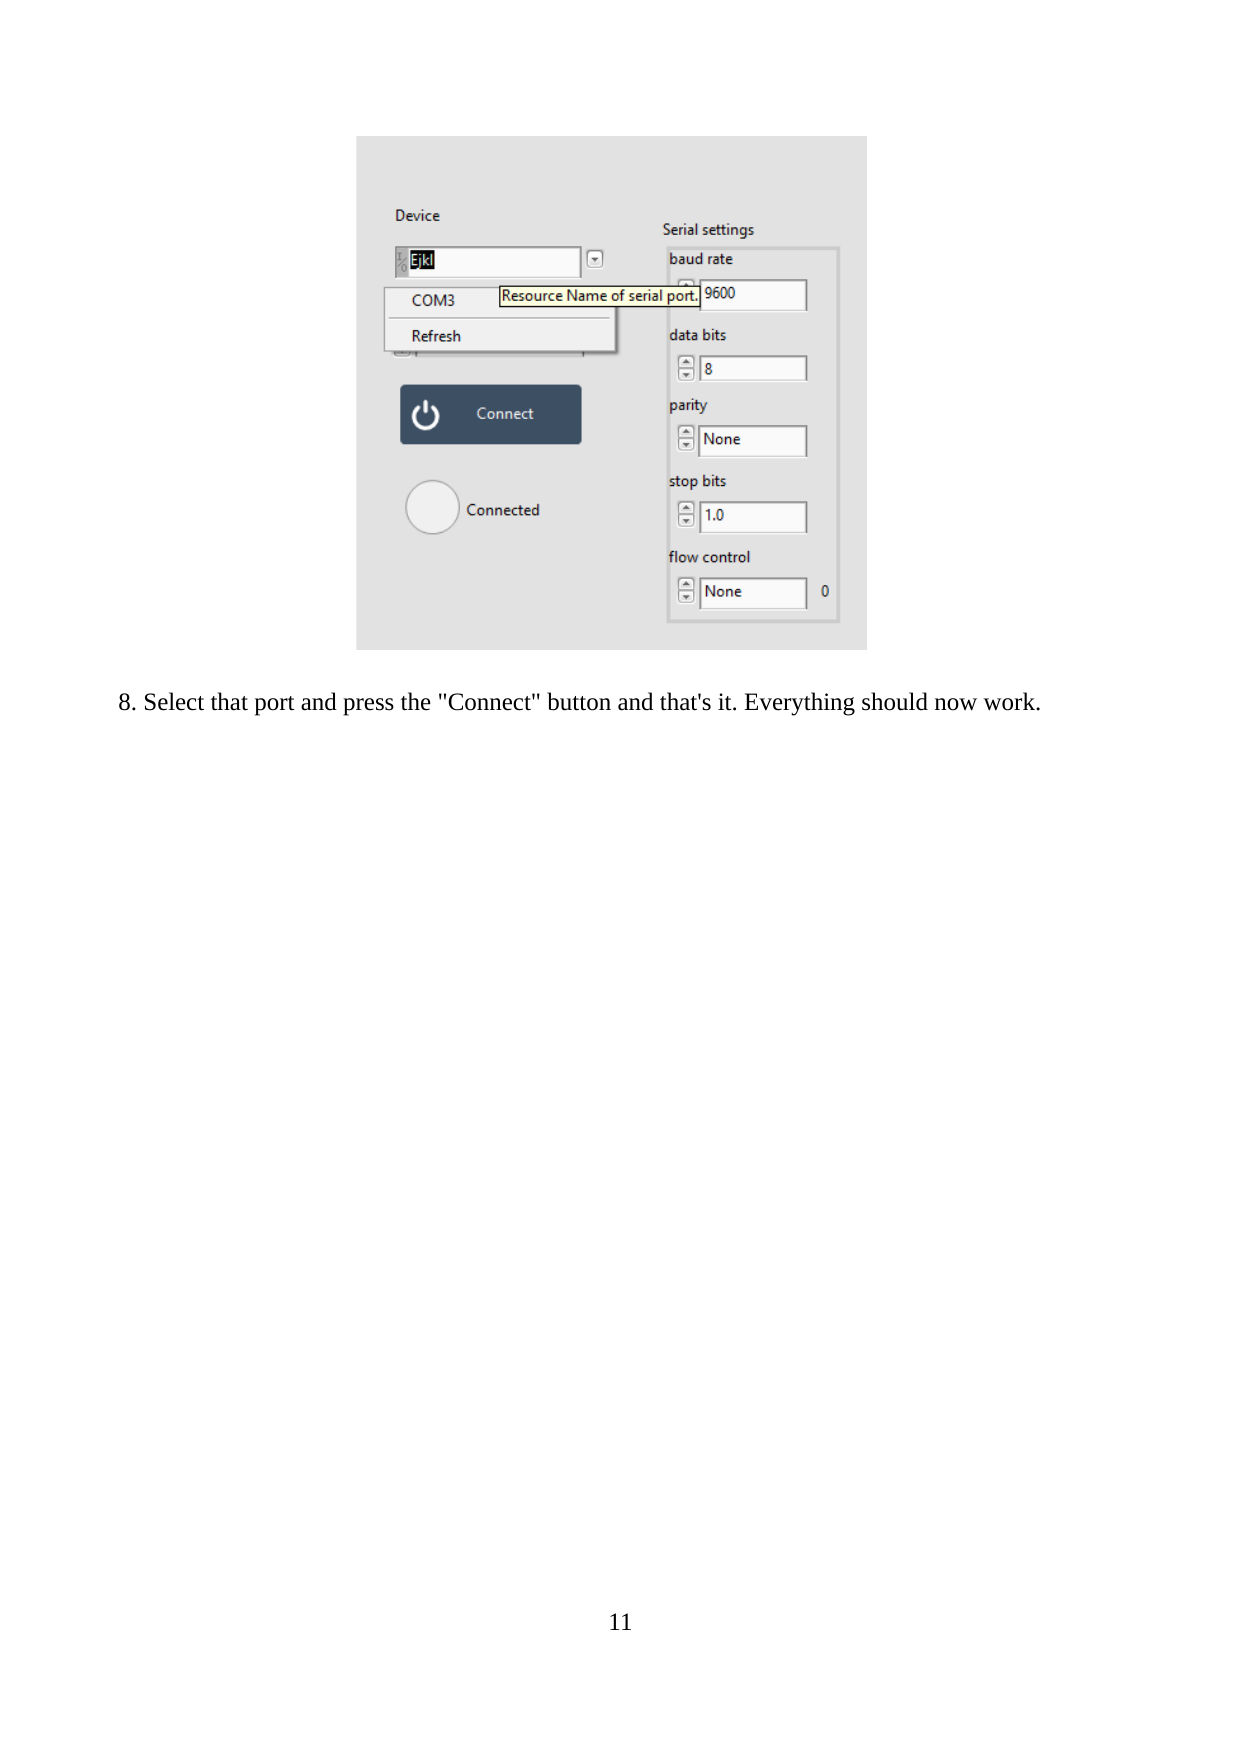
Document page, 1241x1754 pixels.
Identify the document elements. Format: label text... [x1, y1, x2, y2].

text 8. Select that port and press the "Connect" button and that's it. Everything should now work. [118, 687, 1122, 716]
picture [356, 136, 867, 650]
